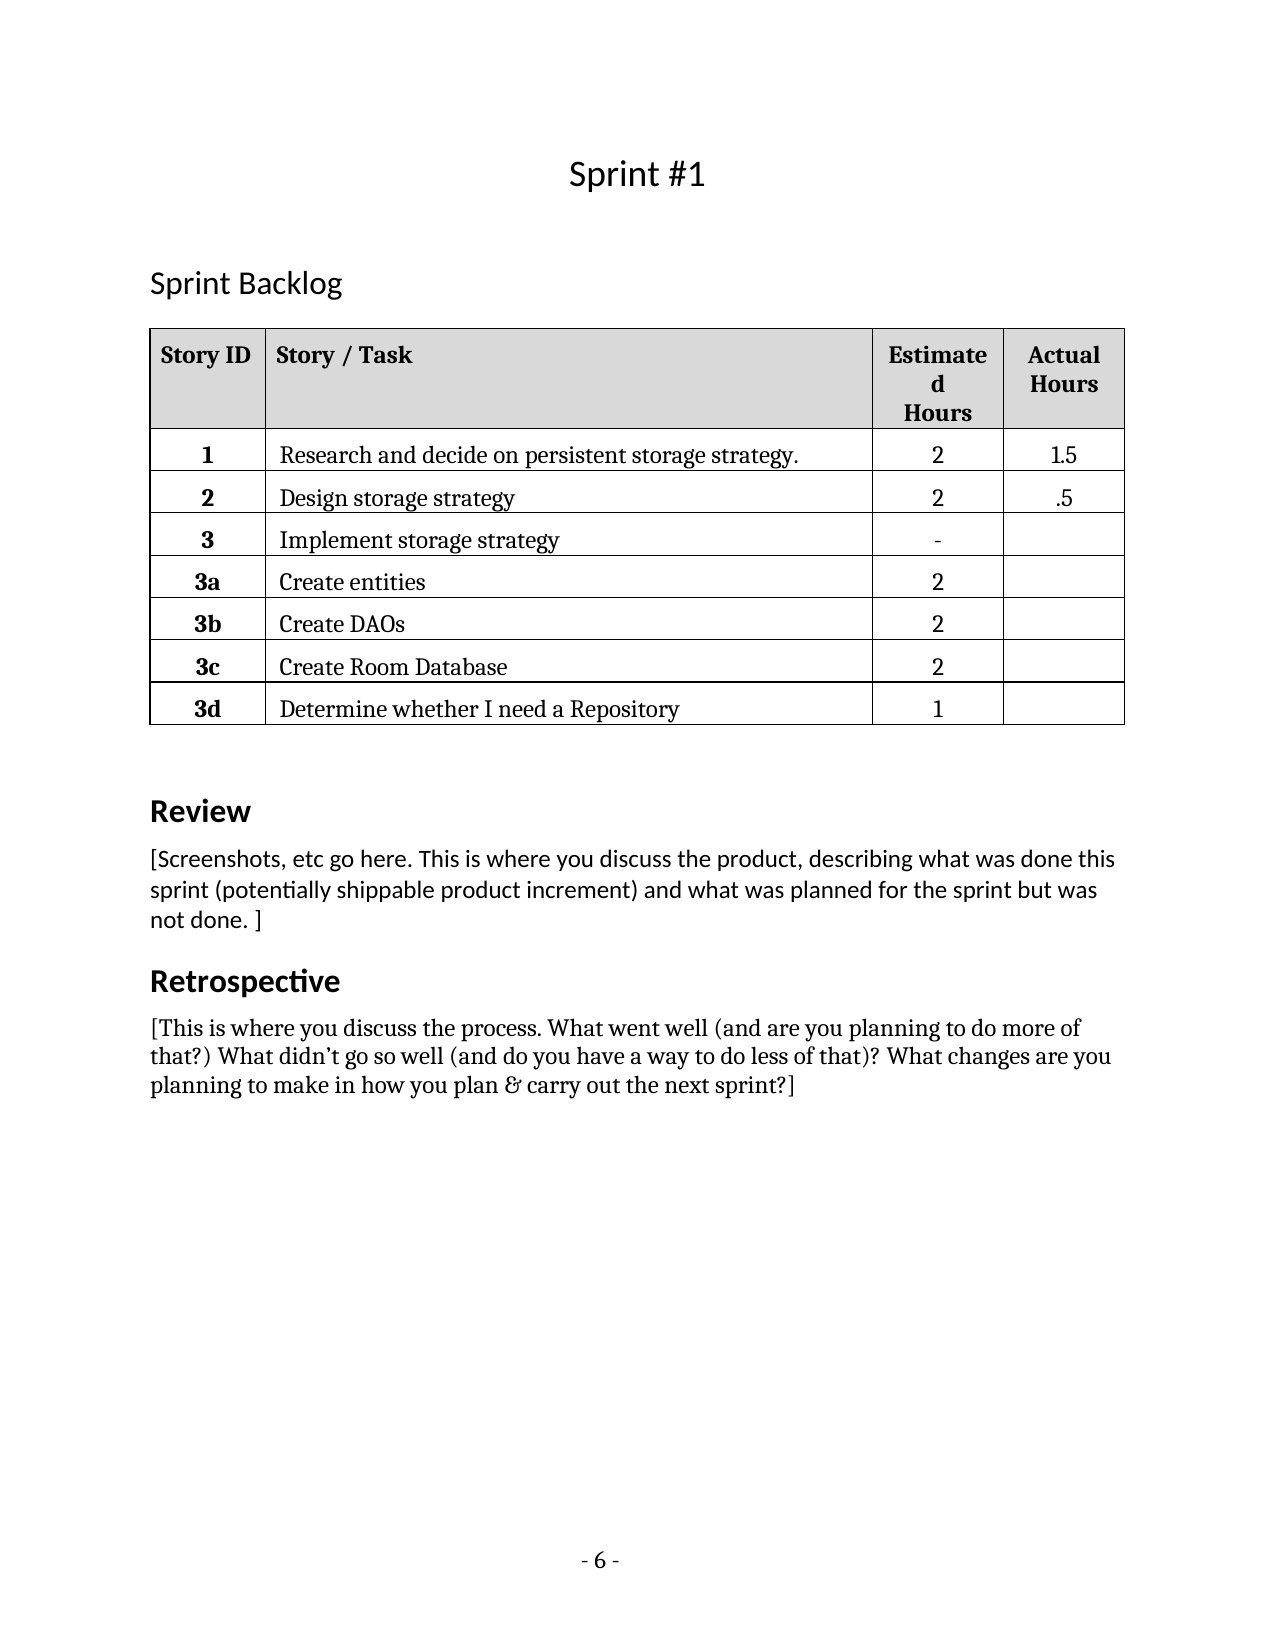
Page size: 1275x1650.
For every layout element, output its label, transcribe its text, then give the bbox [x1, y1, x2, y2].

subtitle Review [150, 790, 1125, 831]
table_cell 2 [873, 640, 1003, 681]
table_cell 2 [873, 471, 1003, 512]
table_cell [1004, 556, 1124, 597]
text [This is where you discuss the process. What went well (and are you planning to do more of that?) What didn’t go so well (and do you have a way to do less of that)? What changes are you planning to make in how you plan & carry out the next sprint?] [150, 1013, 1125, 1100]
table_cell Determine whether I need a Repository [266, 683, 872, 724]
text Sprint Backlog [150, 262, 1125, 303]
table_cell 2 [151, 471, 265, 512]
table_cell .5 [1004, 471, 1124, 512]
subtitle Sprint #1 [150, 150, 1125, 196]
table_cell Create DAOs [266, 598, 872, 639]
table_cell - [873, 513, 1003, 554]
table_cell Create Room Database [266, 640, 872, 681]
table_cell 1.5 [1004, 429, 1124, 470]
table_cell 2 [873, 598, 1003, 639]
table_cell 3a [151, 556, 265, 597]
table_cell 3c [151, 640, 265, 681]
table_cell [1004, 513, 1124, 554]
table_cell 2 [873, 556, 1003, 597]
table_cell Design storage strategy [266, 471, 872, 512]
table_cell 2 [873, 429, 1003, 470]
table_cell 1 [151, 429, 265, 470]
table_cell Research and decide on persistent storage strategy. [266, 429, 872, 470]
table_cell 3d [151, 683, 265, 724]
table_header Story / Task [266, 329, 872, 428]
table_cell Create entities [266, 556, 872, 597]
table_header Story ID [151, 329, 265, 428]
table_cell 3 [151, 513, 265, 554]
table_header Actual Hours [1004, 329, 1124, 428]
table_cell [1004, 640, 1124, 681]
table_cell [1004, 598, 1124, 639]
table_cell Implement storage strategy [266, 513, 872, 554]
table_cell [1004, 683, 1124, 724]
subtitle Retrospective [150, 960, 1125, 1001]
subtitle [Screenshots, etc go here. This is where you discuss the product, describing what was done this sprint (potentially shippable product increment) and what was planned for the sprint but was not done. ] [150, 844, 1125, 935]
table_cell 3b [151, 598, 265, 639]
table_header Estimated Hours [873, 329, 1003, 428]
table_cell 1 [873, 683, 1003, 724]
